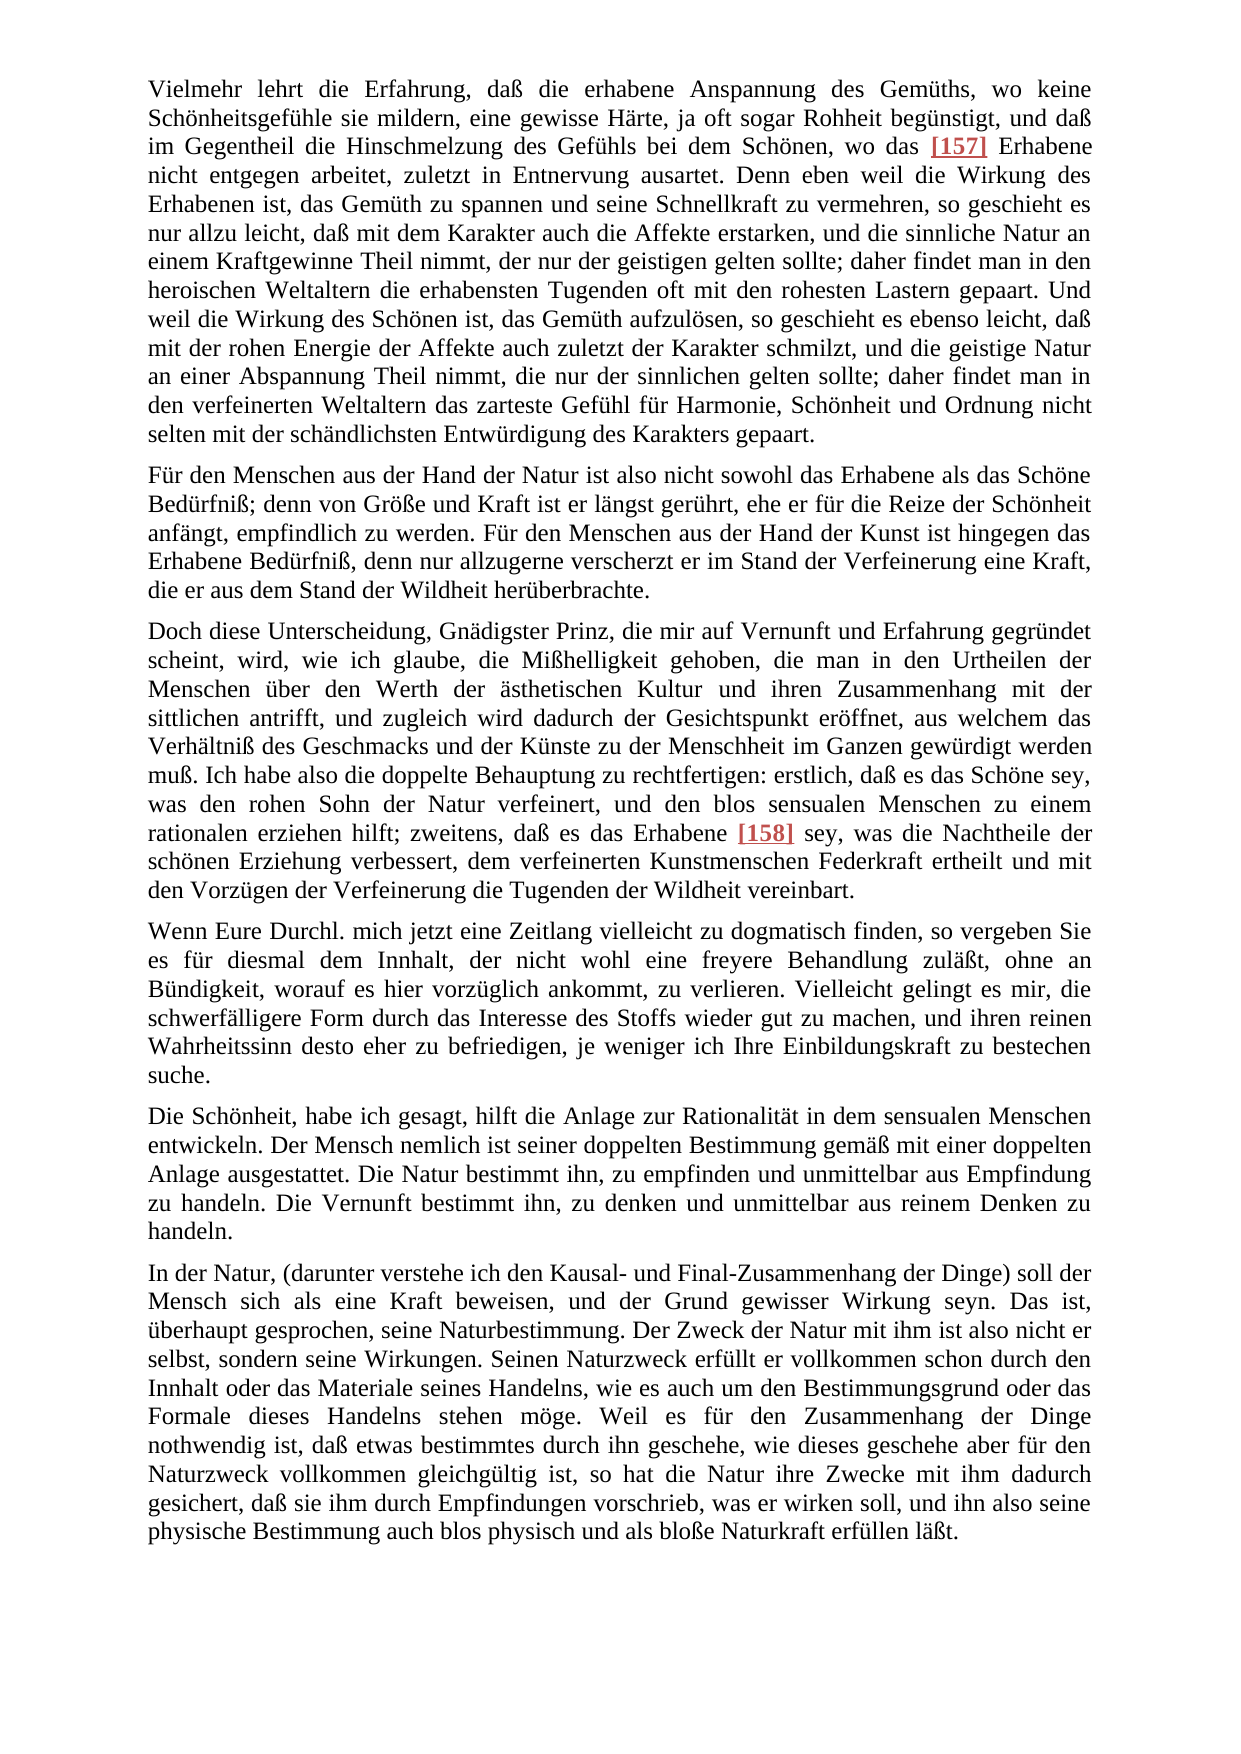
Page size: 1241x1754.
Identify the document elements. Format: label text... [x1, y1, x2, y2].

text Für den Menschen aus der Hand der Natur ist also nicht sowohl das Erhabene als das Schöne Bedürfniß; denn von Größe und Kraft ist er längst gerührt, ehe er für die Reize der Schönheit anfängt, empfindlich zu werden. Für den Menschen aus der Hand der Kunst ist hingegen das Erhabene Bedürfniß, denn nur allzugerne verscherzt er im Stand der Verfeinerung eine Kraft, die er aus dem Stand der Wildheit herüberbrachte. [148, 460, 1092, 604]
text In der Natur, (darunter verstehe ich den Kausal- und Final-Zusammenhang der Dinge) soll der Mensch sich als eine Kraft beweisen, und der Grund gewisser Wirkung seyn. Das ist, überhaupt gesprochen, seine Naturbestimmung. Der Zweck der Natur mit ihm ist also nicht er selbst, sondern seine Wirkungen. Seinen Naturzweck erfüllt er vollkommen schon durch den Innhalt oder das Materiale seines Handelns, wie es auch um den Bestimmungsgrund oder das Formale dieses Handelns stehen möge. Weil es für den Zusammenhang der Dinge nothwendig ist, daß etwas bestimmtes durch ihn geschehe, wie dieses geschehe aber für den Naturzweck vollkommen gleichgültig ist, so hat die Natur ihre Zwecke mit ihm dadurch gesichert, daß sie ihm durch Empfindungen vorschrieb, was er wirken soll, und ihn also seine physische Bestimmung auch blos physisch und als bloße Naturkraft erfüllen läßt. [148, 1258, 1092, 1545]
text Doch diese Unterscheidung, Gnädigster Prinz, die mir auf Vernunft und Erfahrung gegründet scheint, wird, wie ich glaube, die Mißhelligkeit gehoben, die man in den Urtheilen der Menschen über den Werth der ästhetischen Kultur und ihren Zusammenhang mit der sittlichen antrifft, und zugleich wird dadurch der Gesichtspunkt eröffnet, aus welchem das Verhältniß des Geschmacks und der Künste zu der Menschheit im Ganzen gewürdigt werden muß. Ich habe also die doppelte Behauptung zu rechtfertigen: erstlich, daß es das Schöne sey, was den rohen Sohn der Natur verfeinert, und den blos sensualen Menschen zu einem rationalen erziehen hilft; zweitens, daß es das Erhabene [158] sey, was die Nachtheile der schönen Erziehung verbessert, dem verfeinerten Kunstmenschen Federkraft ertheilt und mit den Vorzügen der Verfeinerung die Tugenden der Wildheit vereinbart. [148, 616, 1092, 904]
text Wenn Eure Durchl. mich jetzt eine Zeitlang vielleicht zu dogmatisch finden, so vergeben Sie es für diesmal dem Innhalt, der nicht wohl eine freyere Behandlung zuläßt, ohne an Bündigkeit, worauf es hier vorzüglich ankommt, zu verlieren. Vielleicht gelingt es mir, die schwerfälligere Form durch das Interesse des Stoffs wieder gut zu machen, und ihren reinen Wahrheitssinn desto eher zu befriedigen, je weniger ich Ihre Einbildungskraft zu bestechen suche. [148, 916, 1092, 1089]
text Die Schönheit, habe ich gesagt, hilft die Anlage zur Rationalität in dem sensualen Menschen entwickeln. Der Mensch nemlich ist seiner doppelten Bestimmung gemäß mit einer doppelten Anlage ausgestattet. Die Natur bestimmt ihn, zu empfinden und unmittelbar aus Empfindung zu handeln. Die Vernunft bestimmt ihn, zu denken und unmittelbar aus reinem Denken zu handeln. [148, 1101, 1092, 1245]
text Vielmehr lehrt die Erfahrung, daß die erhabene Anspannung des Gemüths, wo keine Schönheitsgefühle sie mildern, eine gewisse Härte, ja oft sogar Rohheit begünstigt, und daß im Gegentheil die Hinschmelzung des Gefühls bei dem Schönen, wo das [157] Erhabene nicht entgegen arbeitet, zuletzt in Entnervung ausartet. Denn eben weil die Wirkung des Erhabenen ist, das Gemüth zu spannen und seine Schnellkraft zu vermehren, so geschieht es nur allzu leicht, daß mit dem Karakter auch die Affekte erstarken, und die sinnliche Natur an einem Kraftgewinne Theil nimmt, der nur der geistigen gelten sollte; daher findet man in den heroischen Weltaltern die erhabensten Tugenden oft mit den rohesten Lastern gepaart. Und weil die Wirkung des Schönen ist, das Gemüth aufzulösen, so geschieht es ebenso leicht, daß mit der rohen Energie der Affekte auch zuletzt der Karakter schmilzt, und die geistige Natur an einer Abspannung Theil nimmt, die nur der sinnlichen gelten sollte; daher findet man in den verfeinerten Weltaltern das zarteste Gefühl für Harmonie, Schönheit und Ordnung nicht selten mit der schändlichsten Entwürdigung des Karakters gepaart. [148, 74, 1092, 448]
